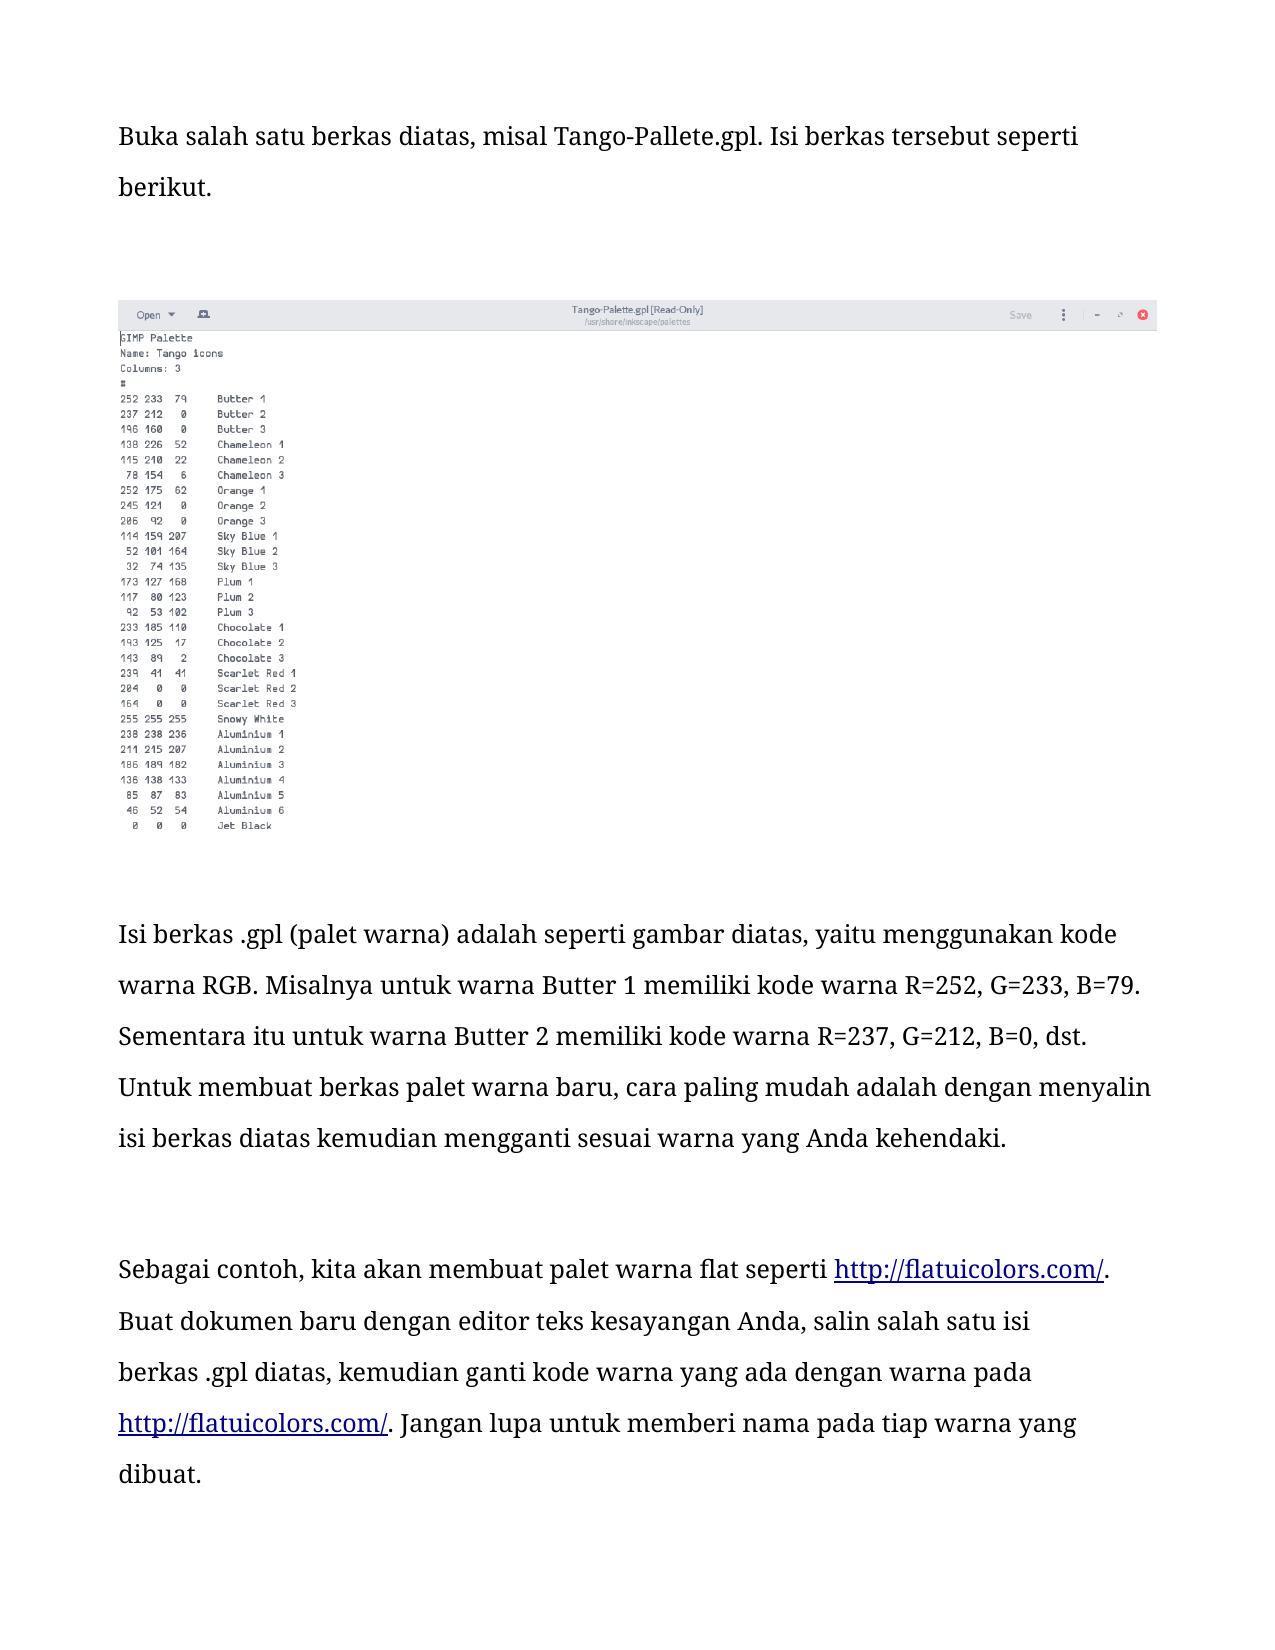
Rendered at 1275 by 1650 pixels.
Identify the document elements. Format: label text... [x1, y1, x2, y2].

text Isi berkas .gpl (palet warna) adalah seperti gambar diatas, yaitu menggunakan kode warna RGB. Misalnya untuk warna Butter 1 memiliki kode warna R=252, G=233, B=79. Sementara itu untuk warna Butter 2 memiliki kode warna R=237, G=212, B=0, dst. Untuk membuat berkas palet warna baru, cara paling mudah adalah dengan menyalin isi berkas diatas kemudian mengganti sesuai warna yang Anda kehendaki. [118, 917, 1157, 1155]
text Sebagai contoh, kita akan membuat palet warna flat seperti http://flatuicolors.com/. Buat dokumen baru dengan editor teks kesayangan Anda, salin salah satu isi berkas .gpl diatas, kemudian ganti kode warna yang ada dengan warna pada http://flatuicolors.com/. Jangan lupa untuk memberi nama pada tiap warna yang dibuat. [118, 1252, 1157, 1490]
picture [118, 300, 1157, 835]
text Buka salah satu berkas diatas, misal Tango-Pallete.gpl. Isi berkas tersebut seperti berikut. [118, 118, 1157, 203]
